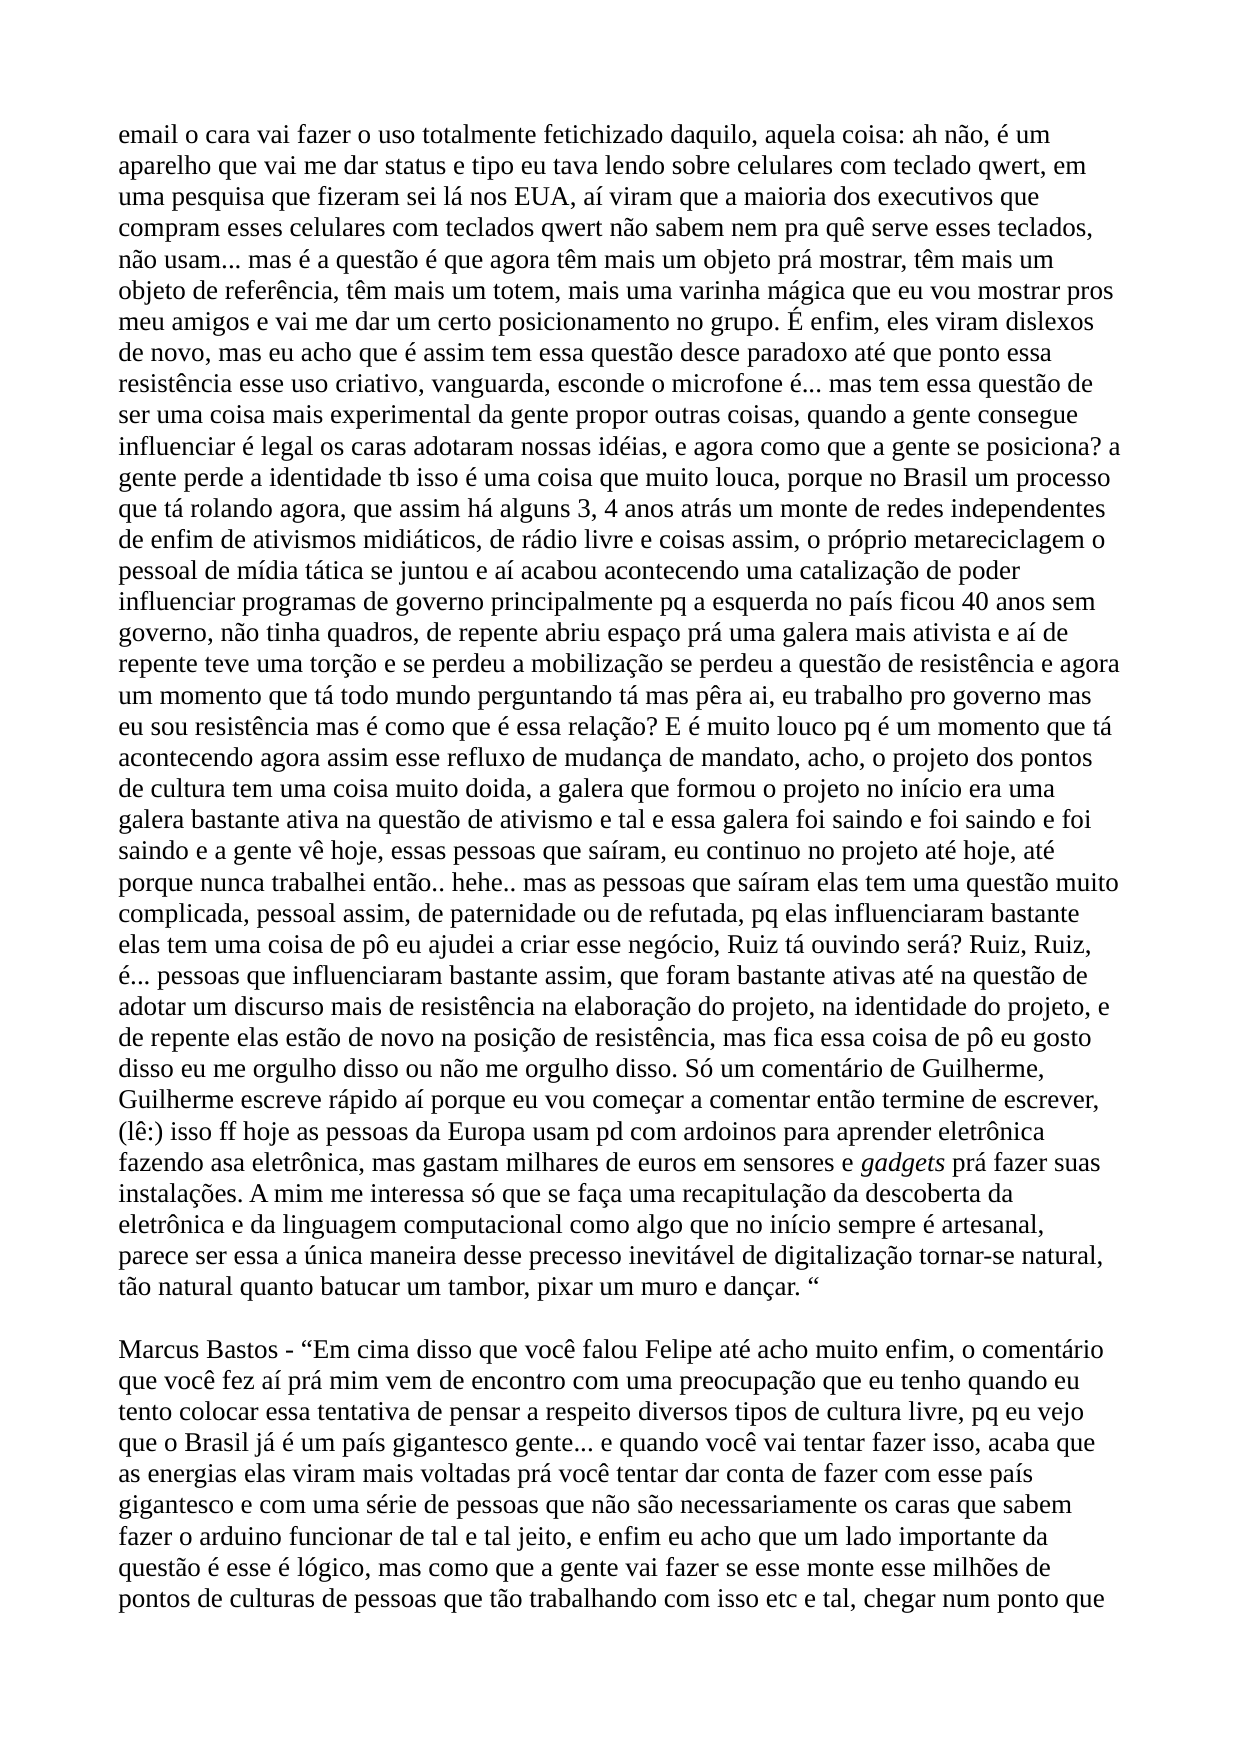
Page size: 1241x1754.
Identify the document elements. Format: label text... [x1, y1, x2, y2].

text email o cara vai fazer o uso totalmente fetichizado daquilo, aquela coisa: ah não, é um aparelho que vai me dar status e tipo eu tava lendo sobre celulares com teclado qwert, em uma pesquisa que fizeram sei lá nos EUA, aí viram que a maioria dos executivos que compram esses celulares com teclados qwert não sabem nem pra quê serve esses teclados, não usam... mas é a questão é que agora têm mais um objeto prá mostrar, têm mais um objeto de referência, têm mais um totem, mais uma varinha mágica que eu vou mostrar pros meu amigos e vai me dar um certo posicionamento no grupo. É enfim, eles viram dislexos de novo, mas eu acho que é assim tem essa questão desce paradoxo até que ponto essa resistência esse uso criativo, vanguarda, esconde o microfone é... mas tem essa questão de ser uma coisa mais experimental da gente propor outras coisas, quando a gente consegue influenciar é legal os caras adotaram nossas idéias, e agora como que a gente se posiciona? a gente perde a identidade tb isso é uma coisa que muito louca, porque no Brasil um processo que tá rolando agora, que assim há alguns 3, 4 anos atrás um monte de redes independentes de enfim de ativismos midiáticos, de rádio livre e coisas assim, o próprio metareciclagem o pessoal de mídia tática se juntou e aí acabou acontecendo uma catalização de poder influenciar programas de governo principalmente pq a esquerda no país ficou 40 anos sem governo, não tinha quadros, de repente abriu espaço prá uma galera mais ativista e aí de repente teve uma torção e se perdeu a mobilização se perdeu a questão de resistência e agora um momento que tá todo mundo perguntando tá mas pêra ai, eu trabalho pro governo mas eu sou resistência mas é como que é essa relação? E é muito louco pq é um momento que tá acontecendo agora assim esse refluxo de mudança de mandato, acho, o projeto dos pontos de cultura tem uma coisa muito doida, a galera que formou o projeto no início era uma galera bastante ativa na questão de ativismo e tal e essa galera foi saindo e foi saindo e foi saindo e a gente vê hoje, essas pessoas que saíram, eu continuo no projeto até hoje, até porque nunca trabalhei então.. hehe.. mas as pessoas que saíram elas tem uma questão muito complicada, pessoal assim, de paternidade ou de refutada, pq elas influenciaram bastante elas tem uma coisa de pô eu ajudei a criar esse negócio, Ruiz tá ouvindo será? Ruiz, Ruiz, é... pessoas que influenciaram bastante assim, que foram bastante ativas até na questão de adotar um discurso mais de resistência na elaboração do projeto, na identidade do projeto, e de repente elas estão de novo na posição de resistência, mas fica essa coisa de pô eu gosto disso eu me orgulho disso ou não me orgulho disso. Só um comentário de Guilherme, Guilherme escreve rápido aí porque eu vou começar a comentar então termine de escrever, (lê:) isso ff hoje as pessoas da Europa usam pd com ardoinos para aprender eletrônica fazendo asa eletrônica, mas gastam milhares de euros em sensores e gadgets prá fazer suas instalações. A mim me interessa só que se faça uma recapitulação da descoberta da eletrônica e da linguagem computacional como algo que no início sempre é artesanal, parece ser essa a única maneira desse precesso inevitável de digitalização tornar-se natural, tão natural quanto batucar um tambor, pixar um muro e dançar. “ [118, 118, 1122, 1302]
text Marcus Bastos - “Em cima disso que você falou Felipe até acho muito enfim, o comentário que você fez aí prá mim vem de encontro com uma preocupação que eu tenho quando eu tento colocar essa tentativa de pensar a respeito diversos tipos de cultura livre, pq eu vejo que o Brasil já é um país gigantesco gente... e quando você vai tentar fazer isso, acaba que as energias elas viram mais voltadas prá você tentar dar conta de fazer com esse país gigantesco e com uma série de pessoas que não são necessariamente os caras que sabem fazer o arduino funcionar de tal e tal jeito, e enfim eu acho que um lado importante da questão é esse é lógico, mas como que a gente vai fazer se esse monte esse milhões de pontos de culturas de pessoas que tão trabalhando com isso etc e tal, chegar num ponto que [118, 1333, 1122, 1613]
